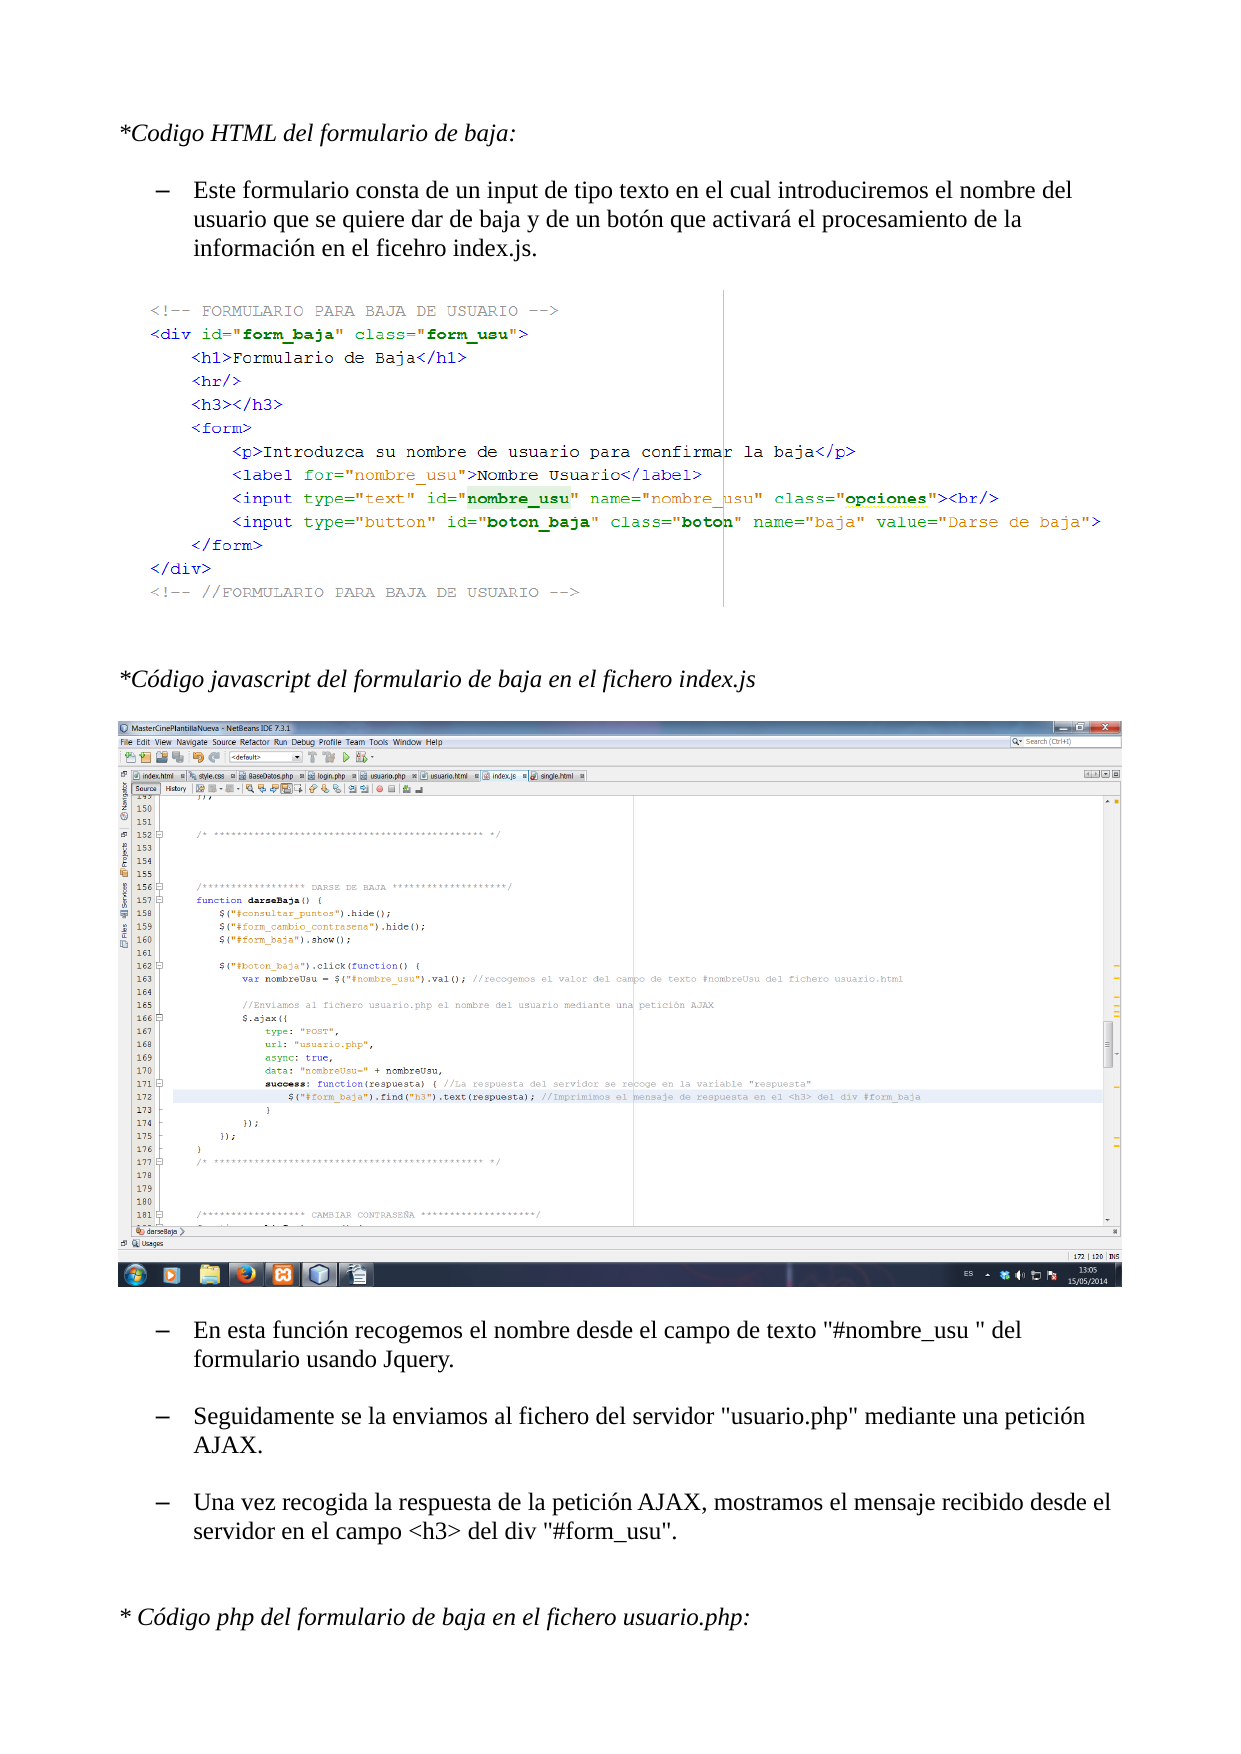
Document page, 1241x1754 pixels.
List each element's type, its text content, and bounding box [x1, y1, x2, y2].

text *Codigo HTML del formulario de baja: [118, 118, 1122, 147]
list En esta función recogemos el nombre desde el campo de texto "#nombre_usu " del formulario usando Jquery. [156, 1315, 1122, 1372]
list Una vez recogida la respuesta de la petición AJAX, mostramos el mensaje recibido desde el servidor en el campo <h3> del div "#form_usu". [156, 1487, 1122, 1545]
text *Código javascript del formulario de baja en el fichero index.js [118, 664, 1122, 693]
picture [118, 721, 1122, 1287]
list Este formulario consta de un input de tipo texto en el cual introduciremos el nombre del usuario que se quiere dar de baja y de un botón que activará el procesamiento de la información en el ficehro index.js. [156, 176, 1122, 262]
text * Código php del formulario de baja en el fichero usuario.php: [118, 1602, 1122, 1631]
list Seguidamente se la enviamos al fichero del servidor "usuario.php" mediante una petición AJAX. [156, 1401, 1122, 1459]
